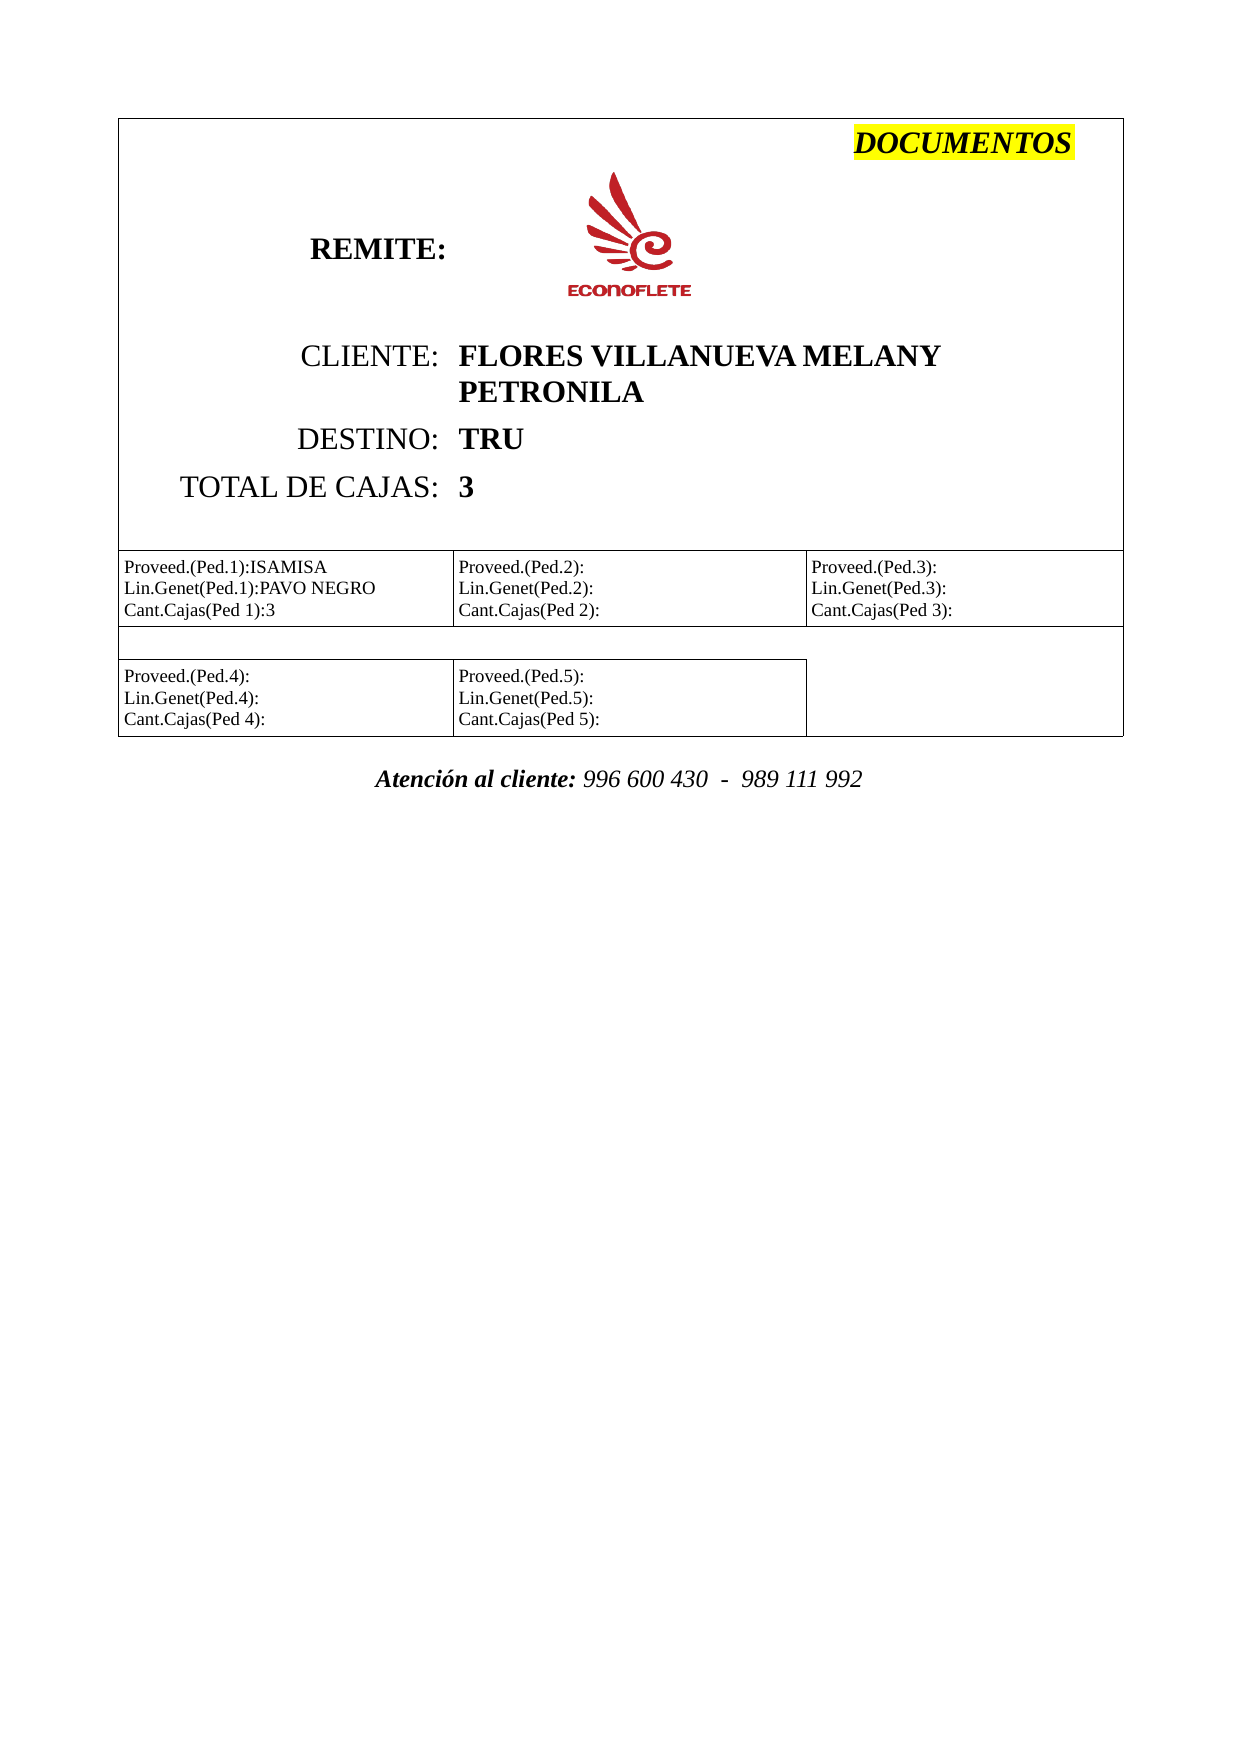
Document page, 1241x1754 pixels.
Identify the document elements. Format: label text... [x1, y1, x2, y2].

table_cell FLORES VILLANUEVA MELANY PETRONILA [453, 332, 1123, 415]
picture [552, 171, 707, 297]
table_cell [453, 627, 806, 659]
table_cell [453, 510, 806, 550]
table_cell Proveed.(Ped.1):ISAMISA Lin.Genet(Ped.1):PAVO NEGRO Cant.Cajas(Ped 1):3 [119, 551, 453, 626]
table_cell TRU [453, 415, 806, 462]
table_cell [453, 166, 806, 332]
table_cell Proveed.(Ped.4): Lin.Genet(Ped.4): Cant.Cajas(Ped 4): [119, 660, 453, 736]
table_cell [806, 415, 1123, 462]
table_cell DESTINO: [119, 415, 453, 462]
text Atención al cliente: 996 600 430 - 989 111 992 [118, 764, 1122, 793]
table_cell [806, 166, 1123, 332]
table_cell REMITE: [119, 166, 453, 332]
table_header [453, 119, 806, 166]
table_cell [119, 627, 453, 659]
table_header [119, 119, 453, 166]
table_header DOCUMENTOS [806, 119, 1123, 166]
table_cell [807, 659, 1123, 736]
table_cell [806, 627, 1123, 659]
table_cell Proveed.(Ped.3): Lin.Genet(Ped.3): Cant.Cajas(Ped 3): [807, 551, 1123, 626]
table_cell [119, 510, 453, 550]
table_cell [806, 510, 1123, 550]
table_cell Proveed.(Ped.2): Lin.Genet(Ped.2): Cant.Cajas(Ped 2): [454, 551, 806, 626]
table_cell 3 [453, 462, 1123, 510]
table_cell TOTAL DE CAJAS: [119, 462, 453, 510]
table_cell Proveed.(Ped.5): Lin.Genet(Ped.5): Cant.Cajas(Ped 5): [454, 660, 806, 736]
table_cell CLIENTE: [119, 332, 453, 415]
